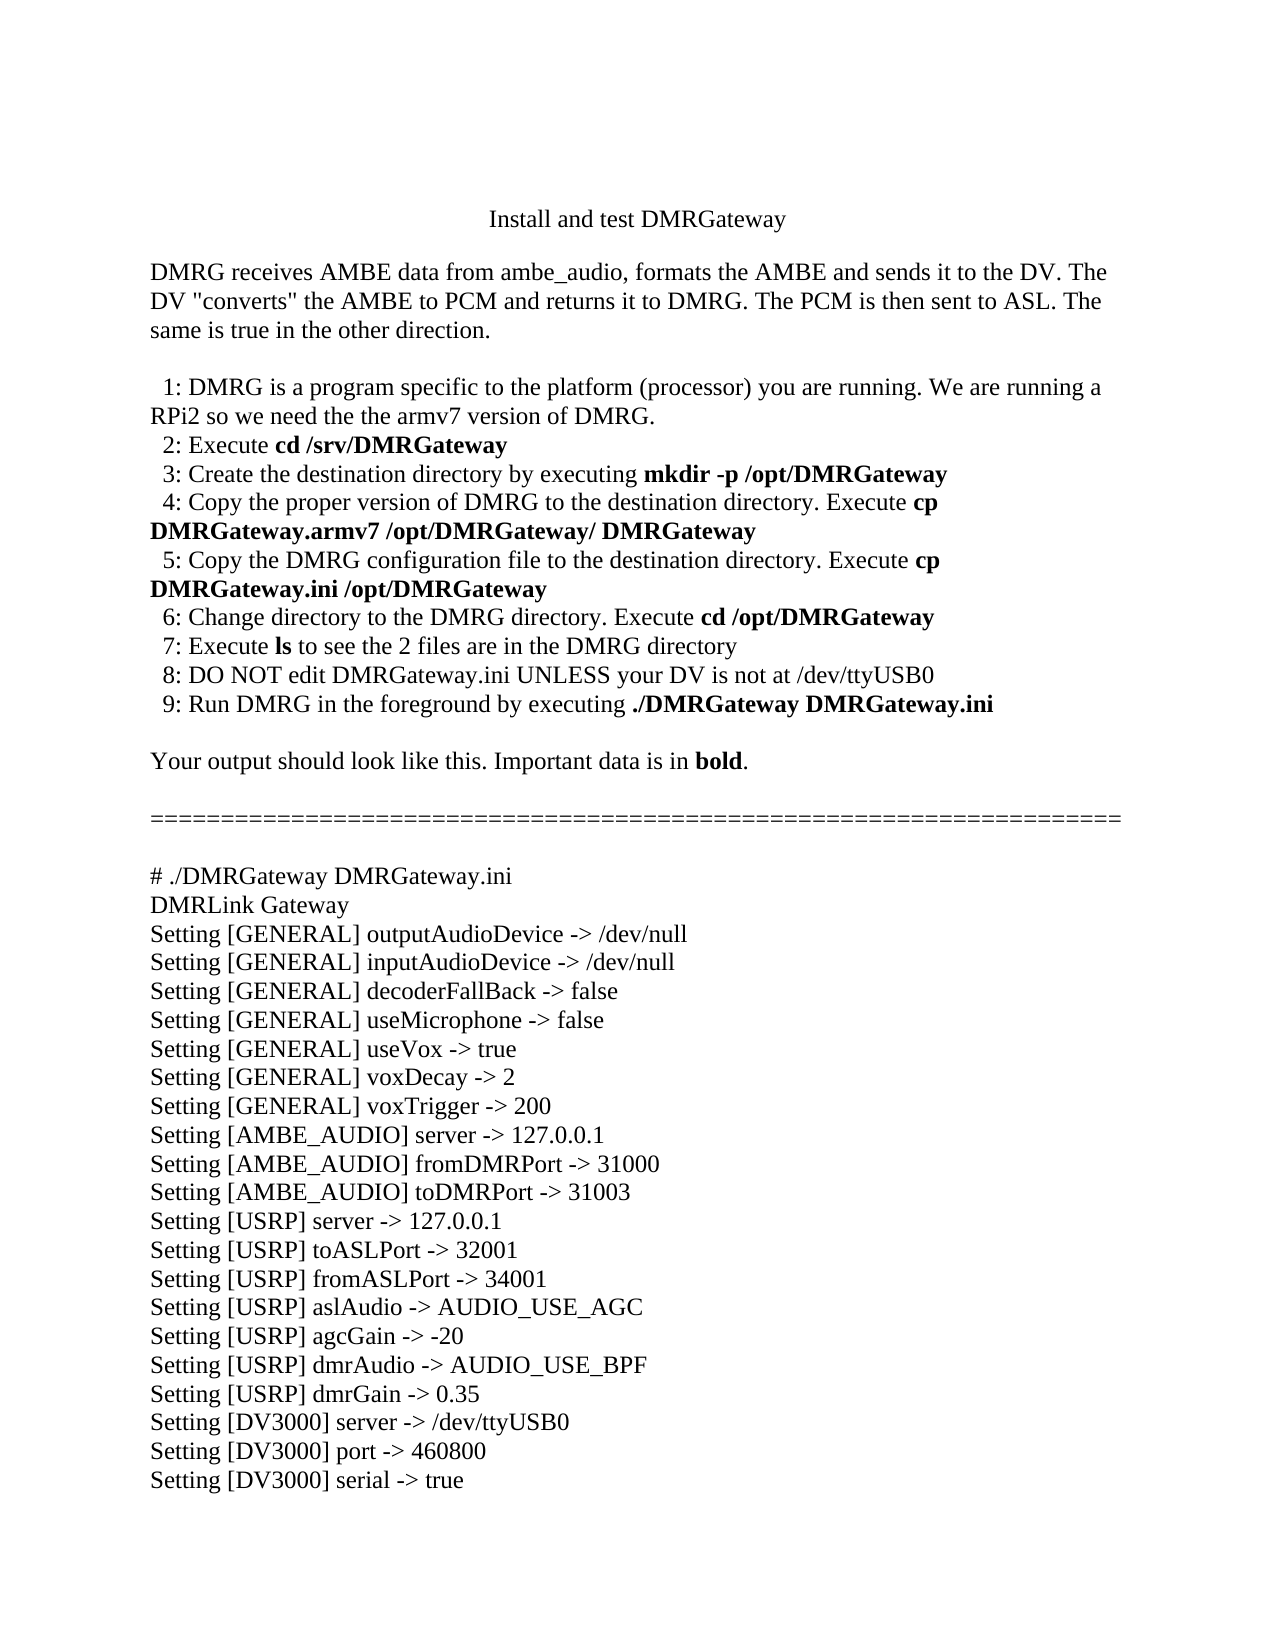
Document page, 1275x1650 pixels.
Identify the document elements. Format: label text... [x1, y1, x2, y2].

text # ./DMRGateway DMRGateway.ini DMRLink Gateway Setting [GENERAL] outputAudioDevice -> /dev/null Setting [GENERAL] inputAudioDevice -> /dev/null Setting [GENERAL] decoderFallBack -> false Setting [GENERAL] useMicrophone -> false Setting [GENERAL] useVox -> true Setting [GENERAL] voxDecay -> 2 Setting [GENERAL] voxTrigger -> 200 Setting [AMBE_AUDIO] server -> 127.0.0.1 Setting [AMBE_AUDIO] fromDMRPort -> 31000 Setting [AMBE_AUDIO] toDMRPort -> 31003 Setting [USRP] server -> 127.0.0.1 Setting [USRP] toASLPort -> 32001 Setting [USRP] fromASLPort -> 34001 Setting [USRP] aslAudio -> AUDIO_USE_AGC Setting [USRP] agcGain -> -20 Setting [USRP] dmrAudio -> AUDIO_USE_BPF Setting [USRP] dmrGain -> 0.35 Setting [DV3000] server -> /dev/ttyUSB0 Setting [DV3000] port -> 460800 Setting [DV3000] serial -> true [150, 832, 1125, 1494]
text Install and test DMRGateway [150, 204, 1125, 232]
text DMRG receives AMBE data from ambe_audio, formats the AMBE and sends it to the DV. The DV "converts" the AMBE to PCM and returns it to DMRG. The PCM is then sent to ASL. The same is true in the other direction. 1: DMRG is a program specific to the platform (processor) you are running. We are running a RPi2 so we need the the armv7 version of DMRG. [150, 257, 1125, 430]
text 2: Execute cd /srv/DMRGateway 3: Create the destination directory by executing mkdir -p /opt/DMRGateway 4: Copy the proper version of DMRG to the destination directory. Execute cp DMRGateway.armv7 /opt/DMRGateway/ DMRGateway 5: Copy the DMRG configuration file to the destination directory. Execute cp DMRGateway.ini /opt/DMRGateway 6: Change directory to the DMRG directory. Execute cd /opt/DMRGateway 7: Execute ls to see the 2 files are in the DMRG directory 8: DO NOT edit DMRGateway.ini UNLESS your DV is not at /dev/ttyUSB0 9: Run DMRG in the foreground by executing ./DMRGateway DMRGateway.ini Your output should look like this. Important data is in bold. ===================================================================== [150, 430, 1125, 832]
